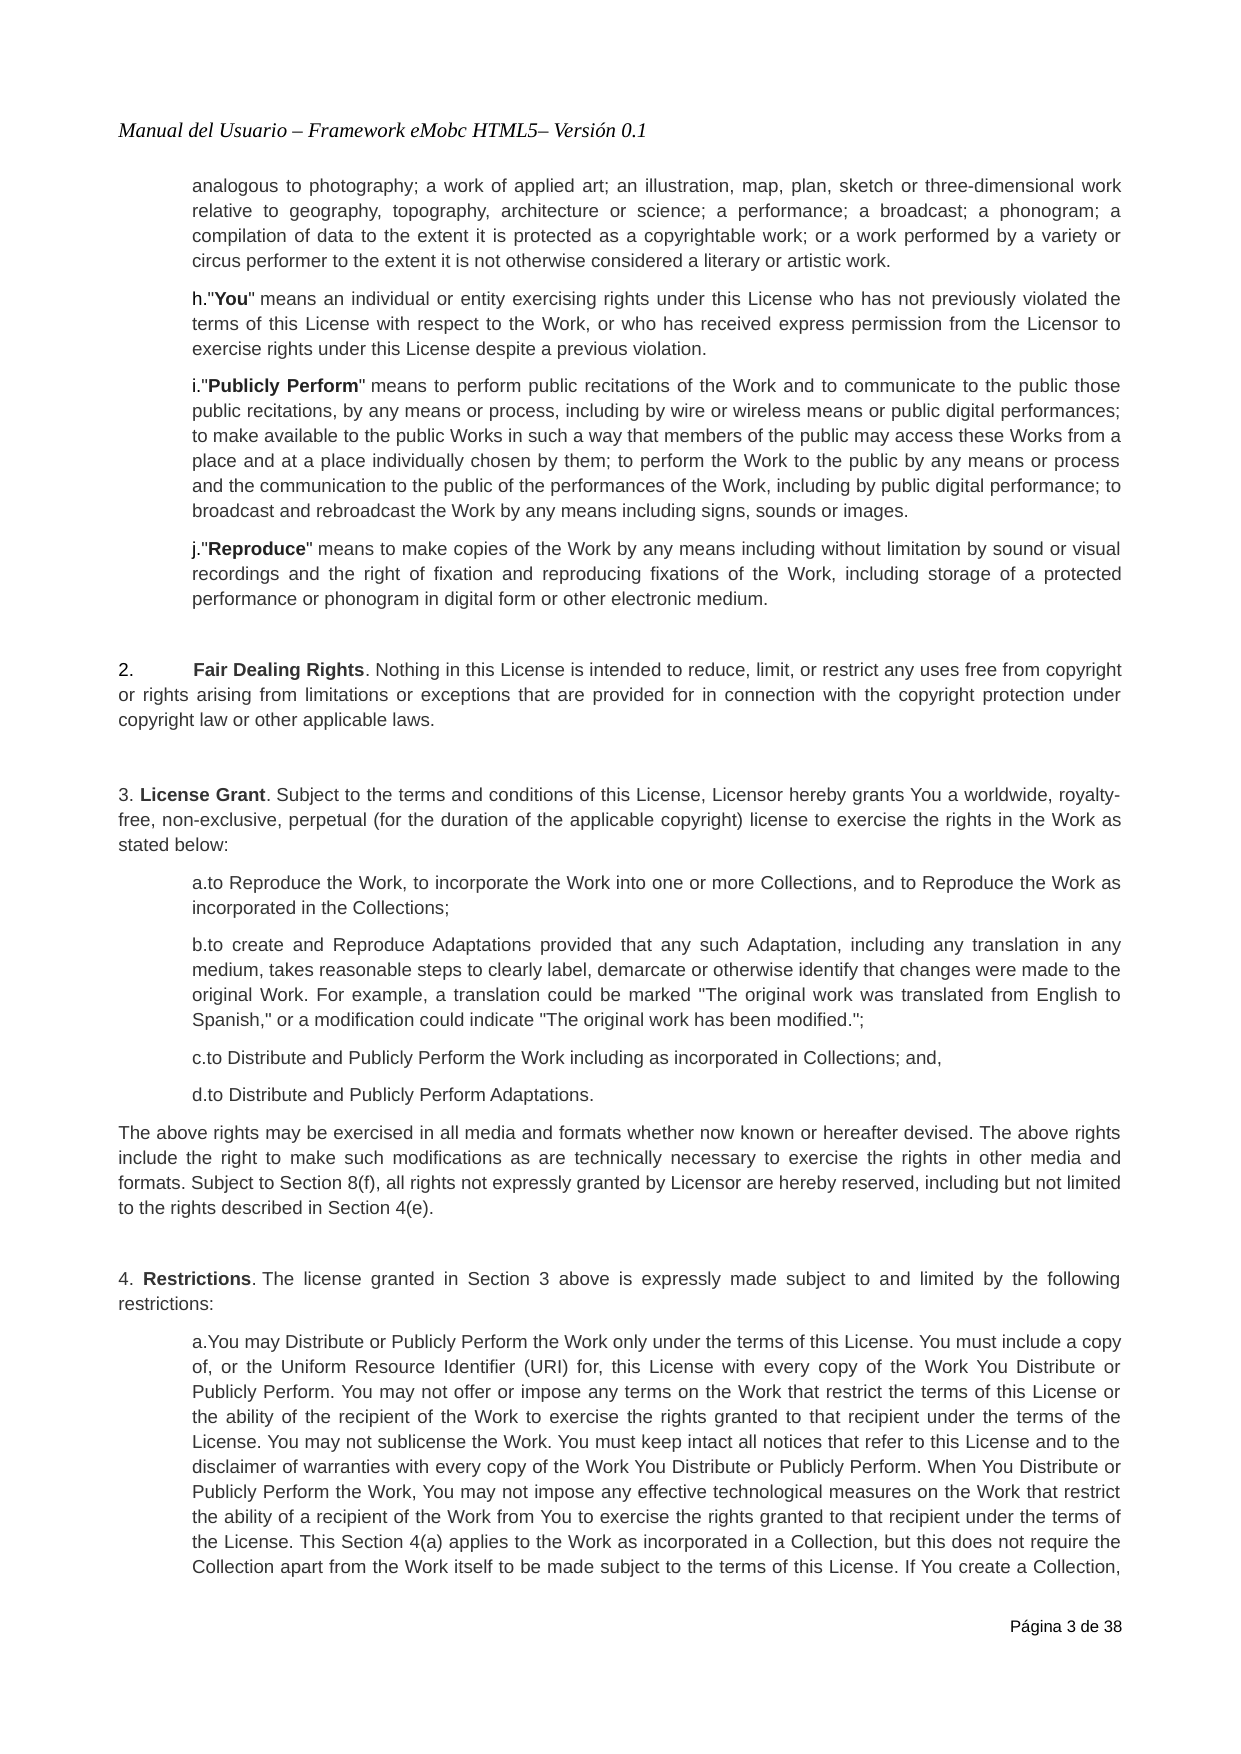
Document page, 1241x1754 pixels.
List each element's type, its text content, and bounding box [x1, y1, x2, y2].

list to Reproduce the Work, to incorporate the Work into one or more Collections, and to Reproduce the Work as incorporated in the Collections; [118, 868, 1122, 918]
list to Distribute and Publicly Perform Adaptations. [118, 1081, 1122, 1106]
list "You" means an individual or entity exercising rights under this License who has not previously violated the terms of this License with respect to the Work, or who has received express permission from the Licensor to exercise rights under this License despite a previous violation. [118, 284, 1122, 359]
text 3. License Grant. Subject to the terms and conditions of this License, Licensor hereby grants You a worldwide, royalty-free, non-exclusive, perpetual (for the duration of the applicable copyright) license to exercise the rights in the Work as stated below: [118, 781, 1122, 856]
list to create and Reproduce Adaptations provided that any such Adaptation, including any translation in any medium, takes reasonable steps to clearly label, demarcate or otherwise identify that changes were made to the original Work. For example, a translation could be marked "The original work was translated from English to Spanish," or a modification could indicate "The original work has been modified."; [118, 931, 1122, 1031]
list analogous to photography; a work of applied art; an illustration, map, plan, sketch or three-dimensional work relative to geography, topography, architecture or science; a performance; a broadcast; a phonogram; a compilation of data to the extent it is protected as a copyrightable work; or a work performed by a variety or circus performer to the extent it is not otherwise considered a literary or artistic work. [118, 172, 1122, 272]
list "Reproduce" means to make copies of the Work by any means including without limitation by sound or visual recordings and the right of fixation and reproducing fixations of the Work, including storage of a protected performance or phonogram in digital form or other electronic medium. [118, 534, 1122, 609]
list You may Distribute or Publicly Perform the Work only under the terms of this License. You must include a copy of, or the Uniform Resource Identifier (URI) for, this License with every copy of the Work You Distribute or Publicly Perform. You may not offer or impose any terms on the Work that restrict the terms of this License or the ability of the recipient of the Work to exercise the rights granted to that recipient under the terms of the License. You may not sublicense the Work. You must keep intact all notices that refer to this License and to the disclaimer of warranties with every copy of the Work You Distribute or Publicly Perform. When You Distribute or Publicly Perform the Work, You may not impose any effective technological measures on the Work that restrict the ability of a recipient of the Work from You to exercise the rights granted to that recipient under the terms of the License. This Section 4(a) applies to the Work as incorporated in a Collection, but this does not require the Collection apart from the Work itself to be made subject to the terms of this License. If You create a Collection, [118, 1327, 1122, 1577]
text The above rights may be exercised in all media and formats whether now known or hereafter devised. The above rights include the right to make such modifications as are technically necessary to exercise the rights in other media and formats. Subject to Section 8(f), all rights not expressly granted by Licensor are hereby reserved, including but not limited to the rights described in Section 4(e). [118, 1118, 1122, 1218]
list to Distribute and Publicly Perform the Work including as incorporated in Collections; and, [118, 1043, 1122, 1068]
text 4. Restrictions. The license granted in Section 3 above is expressly made subject to and limited by the following restrictions: [118, 1265, 1122, 1315]
list Fair Dealing Rights. Nothing in this License is intended to reduce, limit, or restrict any uses free from copyright or rights arising from limitations or exceptions that are provided for in connection with the copyright protection under copyright law or other applicable laws. [118, 656, 1122, 731]
list "Publicly Perform" means to perform public recitations of the Work and to communicate to the public those public recitations, by any means or process, including by wire or wireless means or public digital performances; to make available to the public Works in such a way that members of the public may access these Works from a place and at a place individually chosen by them; to perform the Work to the public by any means or process and the communication to the public of the performances of the Work, including by public digital performance; to broadcast and rebroadcast the Work by any means including signs, sounds or images. [118, 372, 1122, 522]
